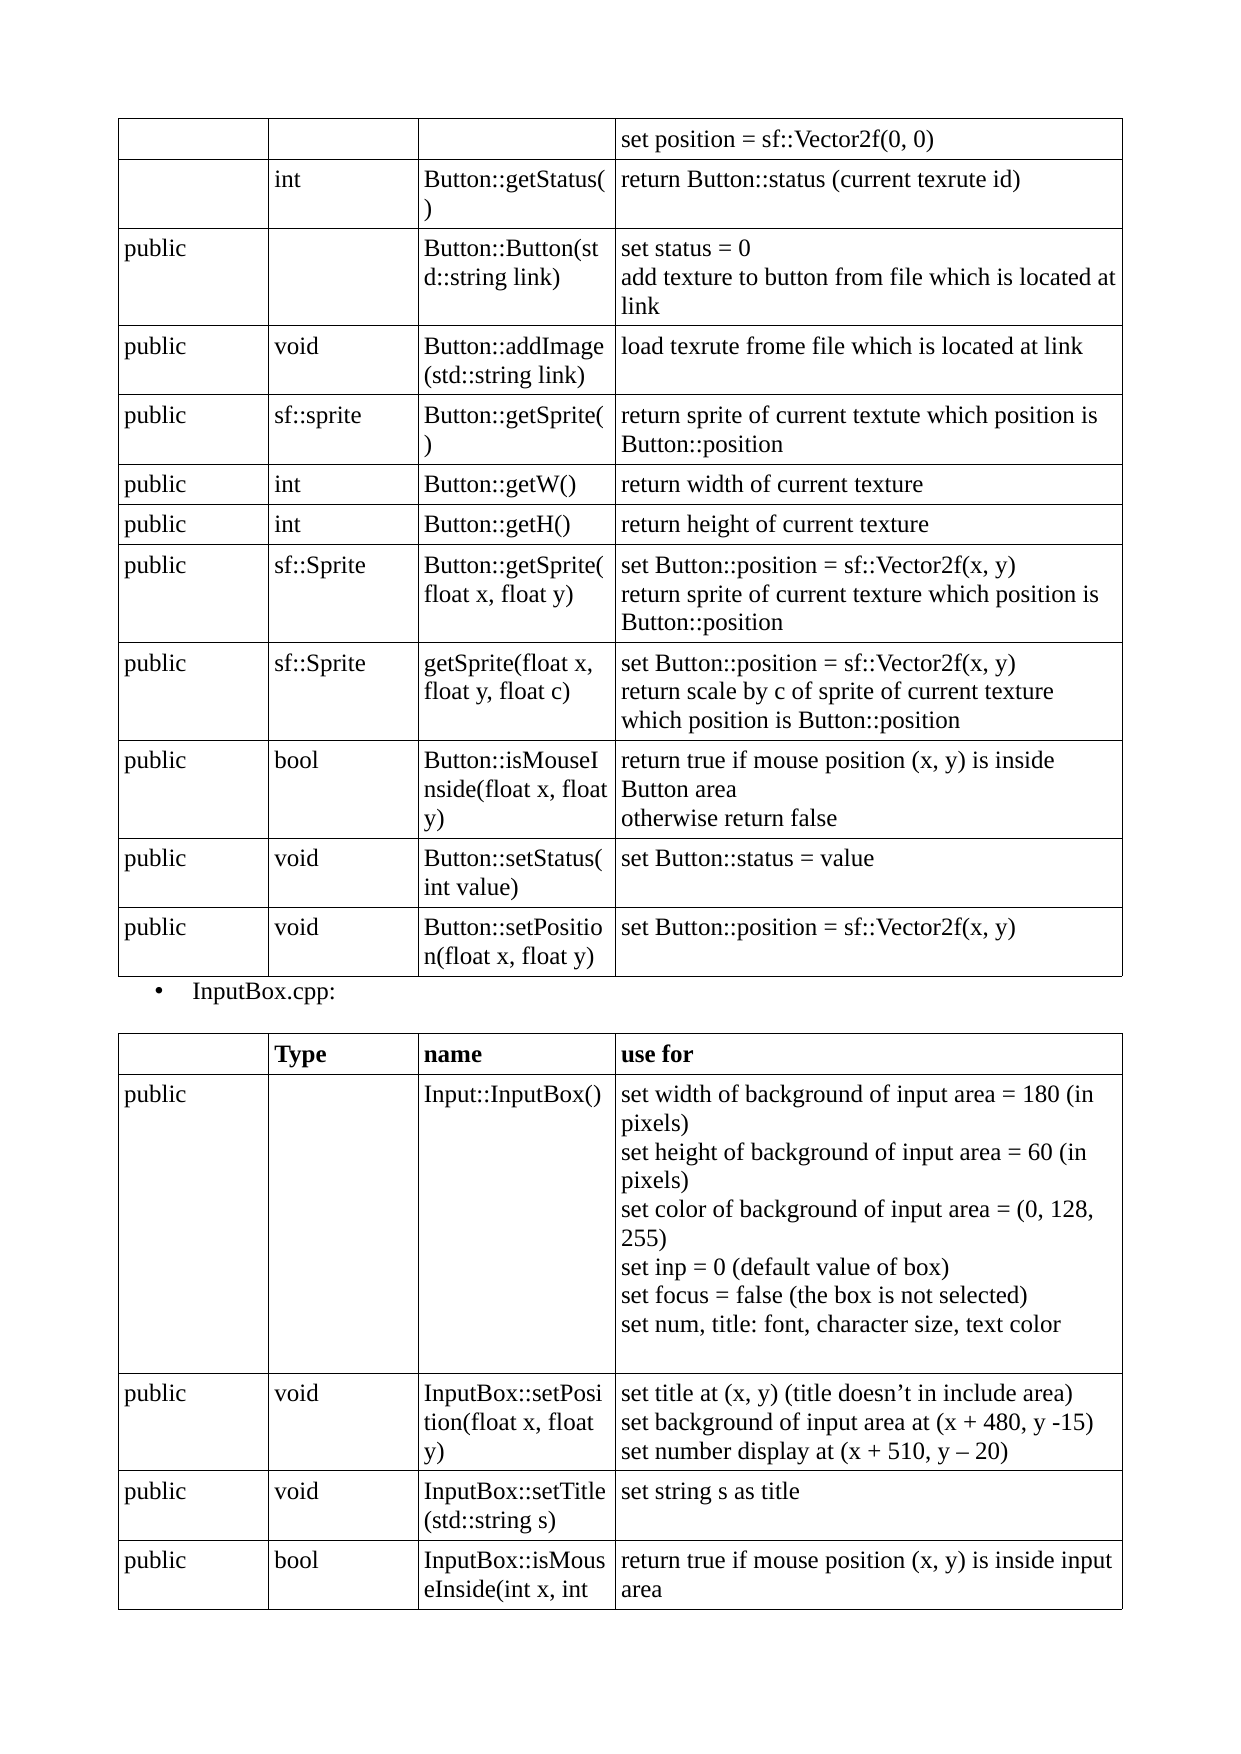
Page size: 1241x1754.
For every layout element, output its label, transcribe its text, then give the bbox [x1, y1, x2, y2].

list InputBox.cpp: [154, 977, 1122, 1004]
table_cell [119, 119, 268, 158]
table_cell [269, 229, 418, 325]
table_cell [269, 1075, 418, 1373]
table_cell InputBox::isMouseInside(int x, int [419, 1541, 615, 1608]
table_cell public [119, 505, 268, 544]
table_cell public [119, 229, 268, 325]
table_cell int [269, 465, 418, 504]
table_cell sf::Sprite [269, 545, 418, 642]
table_cell public [119, 1374, 268, 1470]
table_cell set status = 0 add texture to button from file which is located at link [616, 229, 1122, 325]
table_cell return height of current texture [616, 505, 1122, 544]
table_header name [419, 1034, 615, 1073]
table_cell set Button::position = sf::Vector2f(x, y) return sprite of current texture which position is Button::position [616, 545, 1122, 642]
table_cell void [269, 1374, 418, 1470]
table_cell Button::addImage(std::string link) [419, 326, 615, 394]
table_header Type [269, 1034, 418, 1073]
table_cell void [269, 908, 418, 976]
table_cell return true if mouse position (x, y) is inside input area [616, 1541, 1122, 1608]
table_cell public [119, 1541, 268, 1608]
table_cell Button::Button(std::string link) [419, 229, 615, 325]
table_cell return width of current texture [616, 465, 1122, 504]
table_cell Input::InputBox() [419, 1075, 615, 1373]
table_cell set string s as title [616, 1471, 1122, 1539]
table_cell void [269, 326, 418, 394]
table_cell Button::isMouseInside(float x, float y) [419, 741, 615, 837]
table_cell set Button::status = value [616, 839, 1122, 907]
table_cell public [119, 326, 268, 394]
table_cell Button::setStatus(int value) [419, 839, 615, 907]
table_cell getSprite(float x, float y, float c) [419, 643, 615, 740]
table_header [119, 1034, 268, 1073]
table_cell [119, 160, 268, 227]
table_cell public [119, 395, 268, 463]
table_cell public [119, 465, 268, 504]
table_cell void [269, 839, 418, 907]
table_cell int [269, 505, 418, 544]
table_cell Button::getSprite() [419, 395, 615, 463]
table_cell InputBox::setTitle(std::string s) [419, 1471, 615, 1539]
table_cell public [119, 1471, 268, 1539]
table_header use for [616, 1034, 1122, 1073]
table_cell [419, 119, 615, 158]
table_cell set Button::position = sf::Vector2f(x, y) return scale by c of sprite of current texture which position is Button::position [616, 643, 1122, 740]
table_cell [269, 119, 418, 158]
table_cell set position = sf::Vector2f(0, 0) [616, 119, 1122, 158]
table_cell Button::setPosition(float x, float y) [419, 908, 615, 976]
table_cell return Button::status (current texrute id) [616, 160, 1122, 227]
table_cell set title at (x, y) (title doesn’t in include area) set background of input area at (x + 480, y -15) set number display at (x + 510, y – 20) [616, 1374, 1122, 1470]
table_cell return true if mouse position (x, y) is inside Button area otherwise return false [616, 741, 1122, 837]
table_cell public [119, 545, 268, 642]
table_cell load texrute frome file which is located at link [616, 326, 1122, 394]
table_cell Button::getStatus() [419, 160, 615, 227]
table_cell return sprite of current textute which position is Button::position [616, 395, 1122, 463]
table_cell Button::getSprite(float x, float y) [419, 545, 615, 642]
table_cell Button::getH() [419, 505, 615, 544]
table_cell public [119, 839, 268, 907]
table_cell Button::getW() [419, 465, 615, 504]
table_cell void [269, 1471, 418, 1539]
table_cell int [269, 160, 418, 227]
table_cell sf::Sprite [269, 643, 418, 740]
table_cell public [119, 643, 268, 740]
table_cell public [119, 1075, 268, 1373]
table_cell public [119, 741, 268, 837]
table_cell set Button::position = sf::Vector2f(x, y) [616, 908, 1122, 976]
table_cell bool [269, 1541, 418, 1608]
table_cell InputBox::setPosition(float x, float y) [419, 1374, 615, 1470]
table_cell sf::sprite [269, 395, 418, 463]
table_cell bool [269, 741, 418, 837]
table_cell set width of background of input area = 180 (in pixels) set height of background of input area = 60 (in pixels) set color of background of input area = (0, 128, 255) set inp = 0 (default value of box) set focus = false (the box is not selected) set num, title: font, character size, text color [616, 1075, 1122, 1373]
table_cell public [119, 908, 268, 976]
